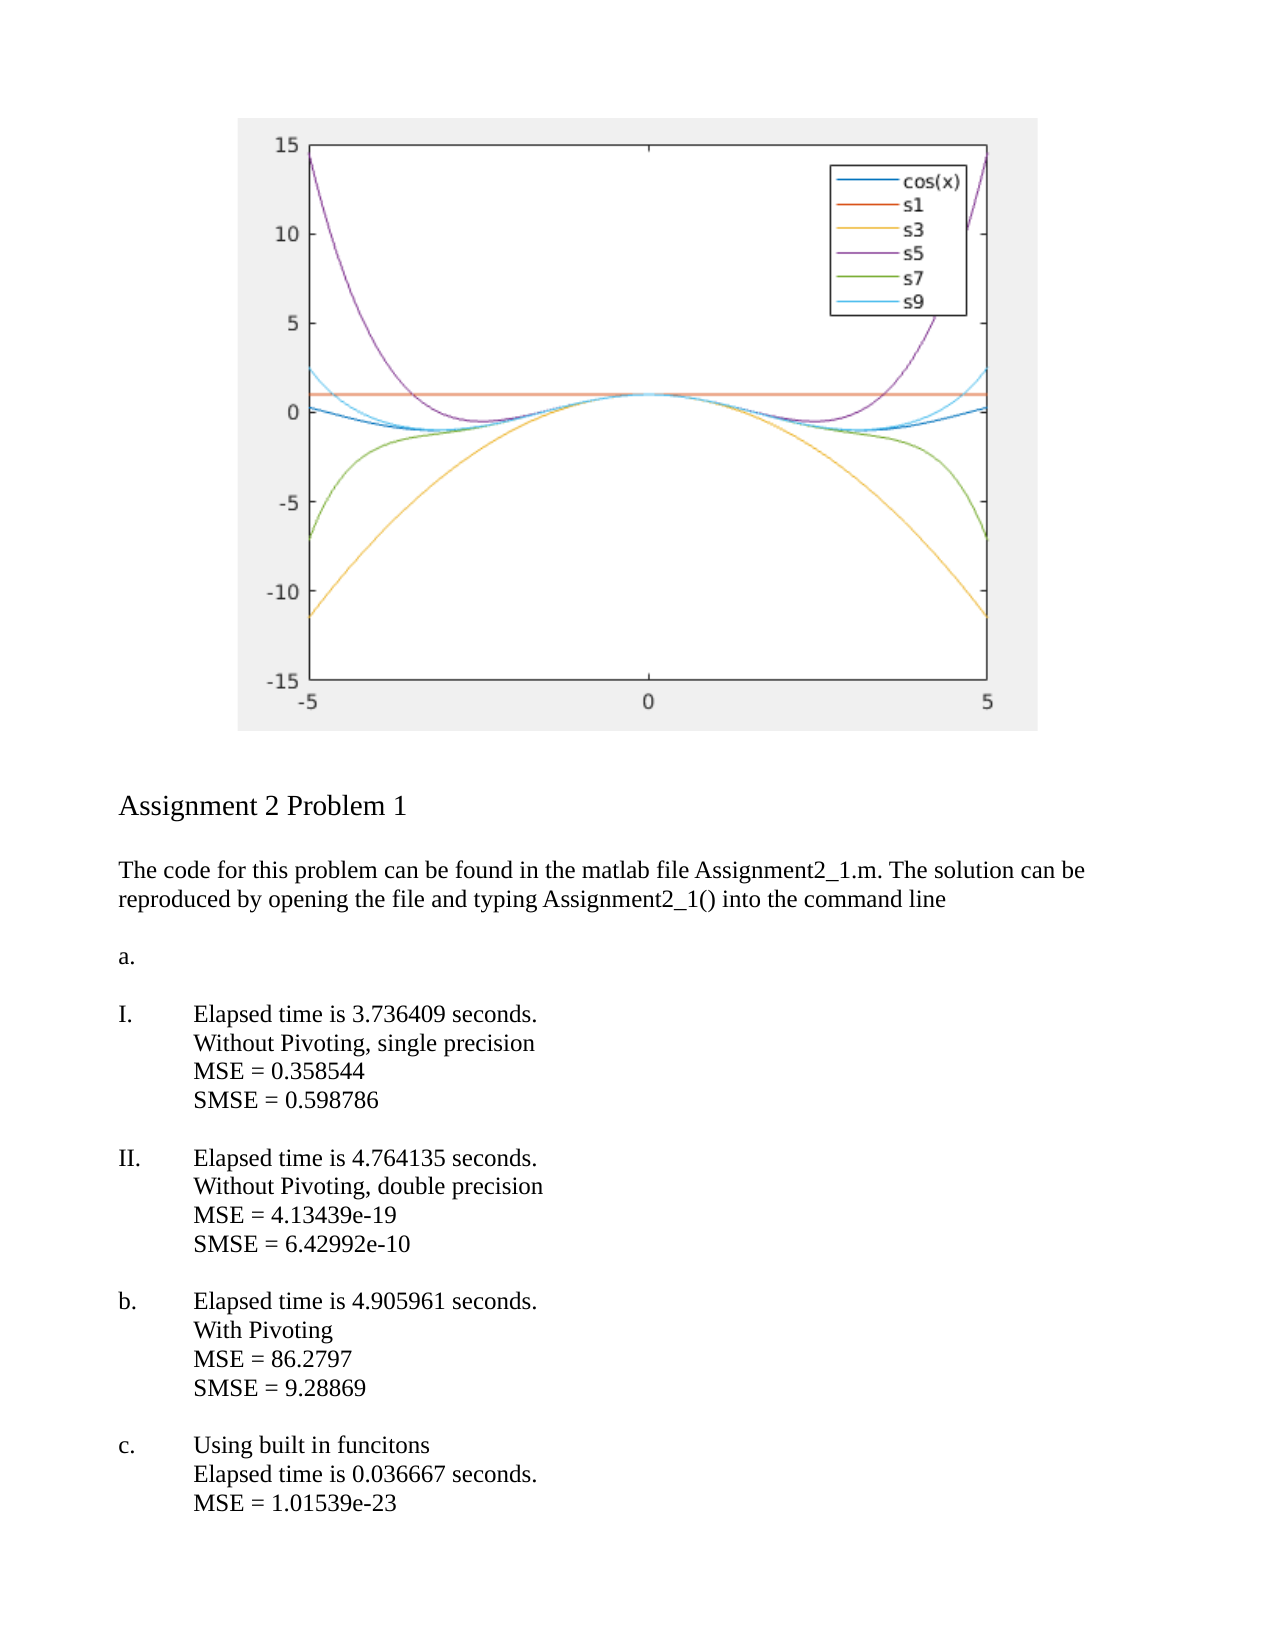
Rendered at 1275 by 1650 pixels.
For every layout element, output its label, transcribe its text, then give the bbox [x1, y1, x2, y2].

text MSE = 0.358544 [118, 1056, 1157, 1085]
text MSE = 1.01539e-23 [118, 1488, 1157, 1516]
text With Pivoting [118, 1315, 1157, 1344]
text a. [118, 941, 1157, 970]
text SMSE = 6.42992e-10 [118, 1229, 1157, 1258]
text MSE = 86.2797 [118, 1344, 1157, 1373]
text Assignment 2 Problem 1 [118, 788, 1157, 822]
text MSE = 4.13439e-19 [118, 1200, 1157, 1229]
text Without Pivoting, single precision [118, 1028, 1157, 1056]
text b. Elapsed time is 4.905961 seconds. [118, 1286, 1157, 1315]
text I. Elapsed time is 3.736409 seconds. [118, 999, 1157, 1028]
picture [237, 118, 1038, 731]
text SMSE = 9.28869 [118, 1373, 1157, 1401]
text c. Using built in funcitons [118, 1430, 1157, 1459]
text II. Elapsed time is 4.764135 seconds. [118, 1143, 1157, 1171]
text Without Pivoting, double precision [118, 1171, 1157, 1200]
text SMSE = 0.598786 [118, 1085, 1157, 1114]
text The code for this problem can be found in the matlab file Assignment2_1.m. The solution can be reproduced by opening the file and typing Assignment2_1() into the command line [118, 855, 1157, 913]
text Elapsed time is 0.036667 seconds. [118, 1459, 1157, 1488]
